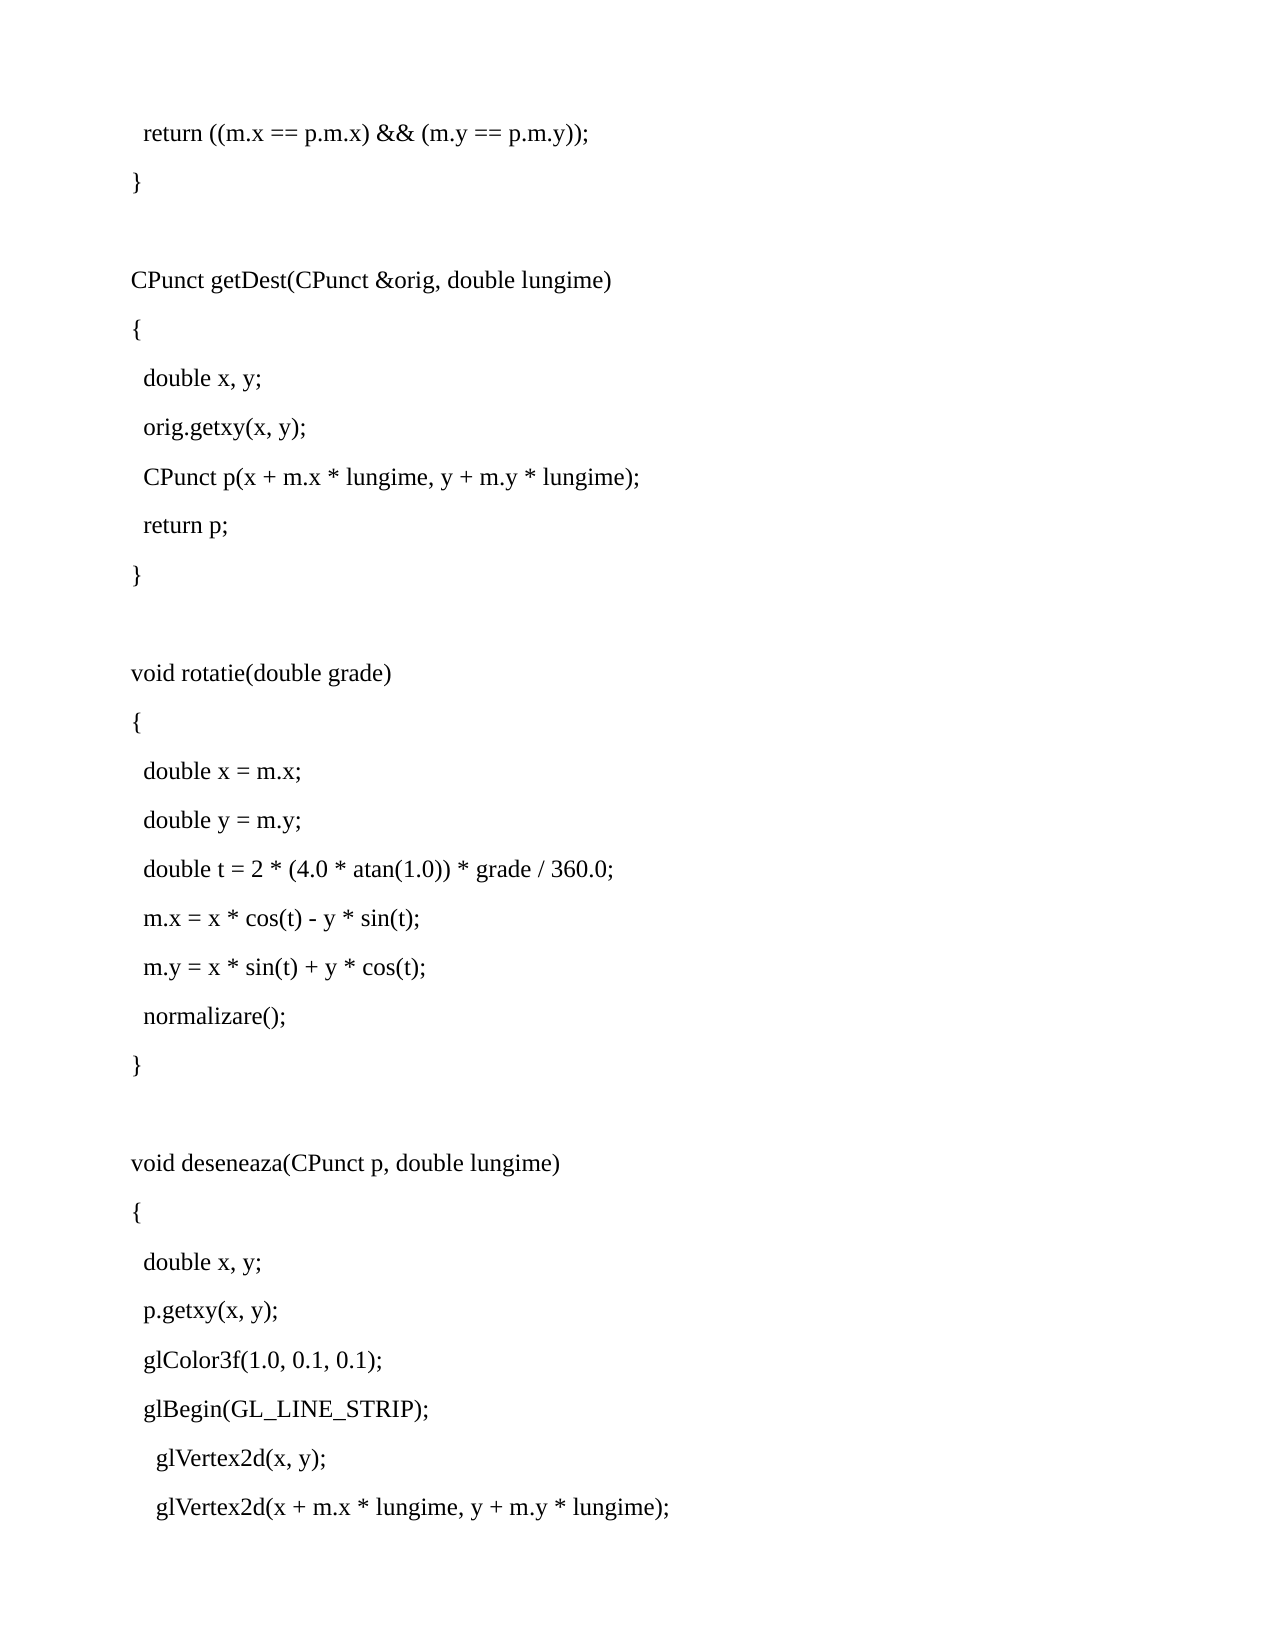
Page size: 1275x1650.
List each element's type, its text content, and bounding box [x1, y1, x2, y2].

text { [118, 1197, 1157, 1226]
text return ((m.x == p.m.x) && (m.y == p.m.y)); [118, 118, 1157, 147]
text m.x = x * cos(t) - y * sin(t); [118, 903, 1157, 932]
text CPunct getDest(CPunct &orig, double lungime) [118, 265, 1157, 294]
text { [118, 707, 1157, 736]
text } [118, 1050, 1157, 1079]
text glVertex2d(x + m.x * lungime, y + m.y * lungime); [118, 1492, 1157, 1521]
text double t = 2 * (4.0 * atan(1.0)) * grade / 360.0; [118, 854, 1157, 883]
text glColor3f(1.0, 0.1, 0.1); [118, 1345, 1157, 1373]
text CPunct p(x + m.x * lungime, y + m.y * lungime); [118, 462, 1157, 490]
text void rotatie(double grade) [118, 658, 1157, 687]
text } [118, 167, 1157, 196]
text m.y = x * sin(t) + y * cos(t); [118, 952, 1157, 981]
text p.getxy(x, y); [118, 1296, 1157, 1324]
text double x, y; [118, 363, 1157, 392]
text void deseneaza(CPunct p, double lungime) [118, 1148, 1157, 1177]
text double x, y; [118, 1247, 1157, 1275]
text normalizare(); [118, 1001, 1157, 1030]
text { [118, 314, 1157, 343]
text glVertex2d(x, y); [118, 1443, 1157, 1472]
text return p; [118, 511, 1157, 539]
text double x = m.x; [118, 756, 1157, 785]
text glBegin(GL_LINE_STRIP); [118, 1394, 1157, 1422]
text orig.getxy(x, y); [118, 412, 1157, 441]
text } [118, 560, 1157, 588]
text double y = m.y; [118, 805, 1157, 834]
